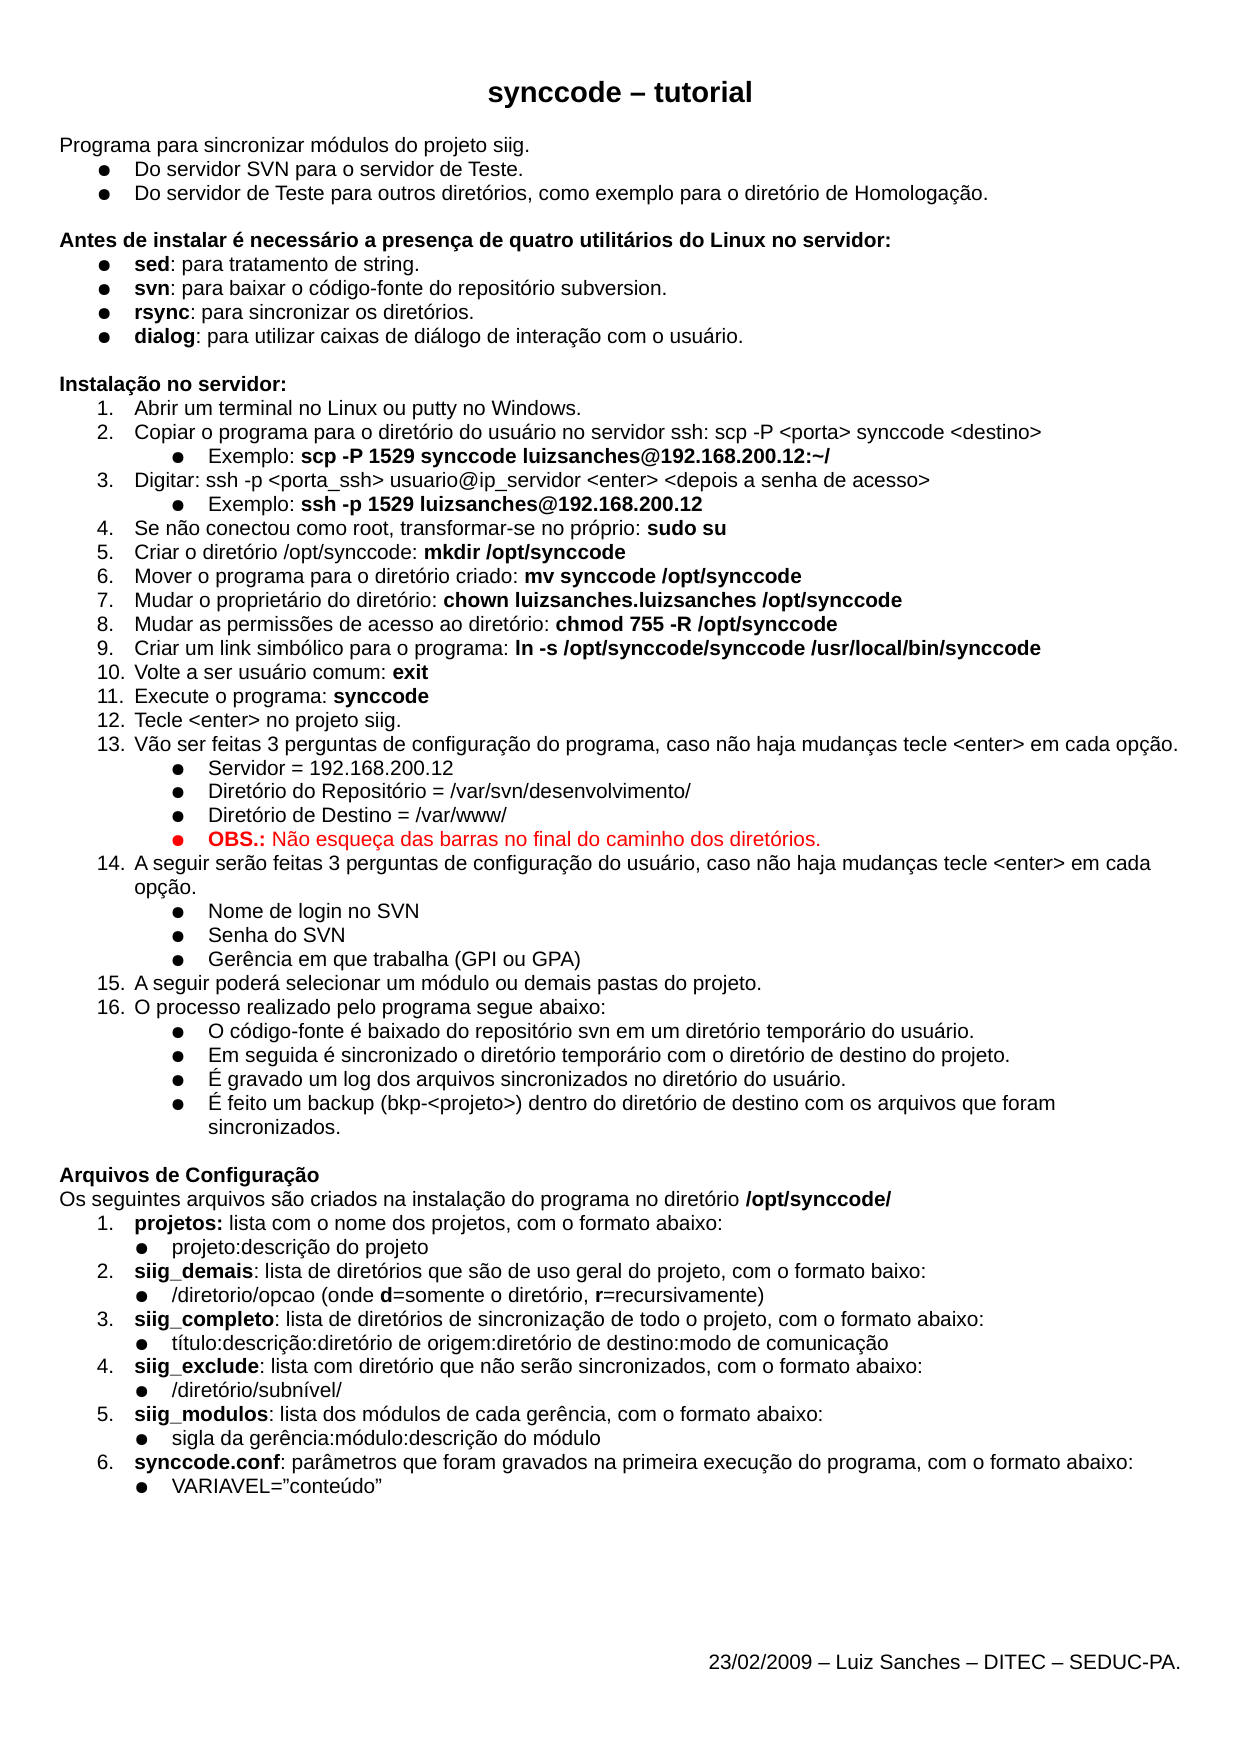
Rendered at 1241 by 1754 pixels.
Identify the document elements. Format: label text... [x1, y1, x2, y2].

list /diretório/subnível/ [134, 1378, 1181, 1402]
list /diretorio/opcao (onde d=somente o diretório, r=recursivamente) [134, 1282, 1181, 1306]
list Diretório de Destino = /var/www/ [170, 803, 1181, 827]
list Nome de login no SVN [170, 899, 1181, 923]
list projeto:descrição do projeto [134, 1234, 1181, 1258]
list É feito um backup (bkp-<projeto>) dentro do diretório de destino com os arquivos que foram sincronizados. [170, 1091, 1181, 1139]
list Mudar as permissões de acesso ao diretório: chmod 755 -R /opt/synccode [97, 612, 1181, 636]
list dialog: para utilizar caixas de diálogo de interação com o usuário. [97, 324, 1181, 348]
list OBS.: Não esqueça das barras no final do caminho dos diretórios. [170, 827, 1181, 851]
list Servidor = 192.168.200.12 [170, 755, 1181, 779]
text Programa para sincronizar módulos do projeto siig. [59, 132, 1181, 156]
list Do servidor de Teste para outros diretórios, como exemplo para o diretório de Homologação. [97, 180, 1181, 204]
list VARIAVEL=”conteúdo” [134, 1474, 1181, 1498]
list siig_exclude: lista com diretório que não serão sincronizados, com o formato abaixo: [97, 1354, 1181, 1378]
text Os seguintes arquivos são criados na instalação do programa no diretório /opt/synccode/ [59, 1187, 1181, 1211]
list Senha do SVN [170, 923, 1181, 947]
text synccode – tutorial [59, 75, 1181, 108]
list Exemplo: ssh -p 1529 luizsanches@192.168.200.12 [170, 492, 1181, 516]
list Copiar o programa para o diretório do usuário no servidor ssh: scp -P <porta> synccode <destino> [97, 420, 1181, 444]
list Mudar o proprietário do diretório: chown luizsanches.luizsanches /opt/synccode [97, 588, 1181, 612]
list O código-fonte é baixado do repositório svn em um diretório temporário do usuário. [170, 1019, 1181, 1043]
list Em seguida é sincronizado o diretório temporário com o diretório de destino do projeto. [170, 1043, 1181, 1067]
text Instalação no servidor: [59, 372, 1181, 396]
list É gravado um log dos arquivos sincronizados no diretório do usuário. [170, 1067, 1181, 1091]
list Criar um link simbólico para o programa: ln -s /opt/synccode/synccode /usr/local/bin/synccode [97, 636, 1181, 659]
list Gerência em que trabalha (GPI ou GPA) [170, 947, 1181, 971]
list Volte a ser usuário comum: exit [97, 659, 1181, 683]
list O processo realizado pelo programa segue abaixo: [97, 995, 1181, 1019]
list Criar o diretório /opt/synccode: mkdir /opt/synccode [97, 540, 1181, 564]
list synccode.conf: parâmetros que foram gravados na primeira execução do programa, com o formato abaixo: [97, 1450, 1181, 1474]
list Digitar: ssh -p <porta_ssh> usuario@ip_servidor <enter> <depois a senha de acesso> [97, 468, 1181, 492]
text Arquivos de Configuração [59, 1163, 1181, 1187]
list Vão ser feitas 3 perguntas de configuração do programa, caso não haja mudanças tecle <enter> em cada opção. [97, 731, 1181, 755]
list siig_completo: lista de diretórios de sincronização de todo o projeto, com o formato abaixo: [97, 1306, 1181, 1330]
list Abrir um terminal no Linux ou putty no Windows. [97, 396, 1181, 420]
list Execute o programa: synccode [97, 683, 1181, 707]
list título:descrição:diretório de origem:diretório de destino:modo de comunicação [134, 1330, 1181, 1354]
list Exemplo: scp -P 1529 synccode luizsanches@192.168.200.12:~/ [170, 444, 1181, 468]
list A seguir serão feitas 3 perguntas de configuração do usuário, caso não haja mudanças tecle <enter> em cada opção. [97, 851, 1181, 899]
list Se não conectou como root, transformar-se no próprio: sudo su [97, 516, 1181, 540]
list Do servidor SVN para o servidor de Teste. [97, 156, 1181, 180]
list projetos: lista com o nome dos projetos, com o formato abaixo: [97, 1211, 1181, 1234]
list svn: para baixar o código-fonte do repositório subversion. [97, 276, 1181, 300]
list sigla da gerência:módulo:descrição do módulo [134, 1426, 1181, 1450]
list Tecle <enter> no projeto siig. [97, 707, 1181, 731]
list siig_demais: lista de diretórios que são de uso geral do projeto, com o formato baixo: [97, 1258, 1181, 1282]
list A seguir poderá selecionar um módulo ou demais pastas do projeto. [97, 971, 1181, 995]
list sed: para tratamento de string. [97, 252, 1181, 276]
list rsync: para sincronizar os diretórios. [97, 300, 1181, 324]
list Diretório do Repositório = /var/svn/desenvolvimento/ [170, 779, 1181, 803]
list siig_modulos: lista dos módulos de cada gerência, com o formato abaixo: [97, 1402, 1181, 1426]
list Mover o programa para o diretório criado: mv synccode /opt/synccode [97, 564, 1181, 588]
text Antes de instalar é necessário a presença de quatro utilitários do Linux no servidor: [59, 228, 1181, 252]
